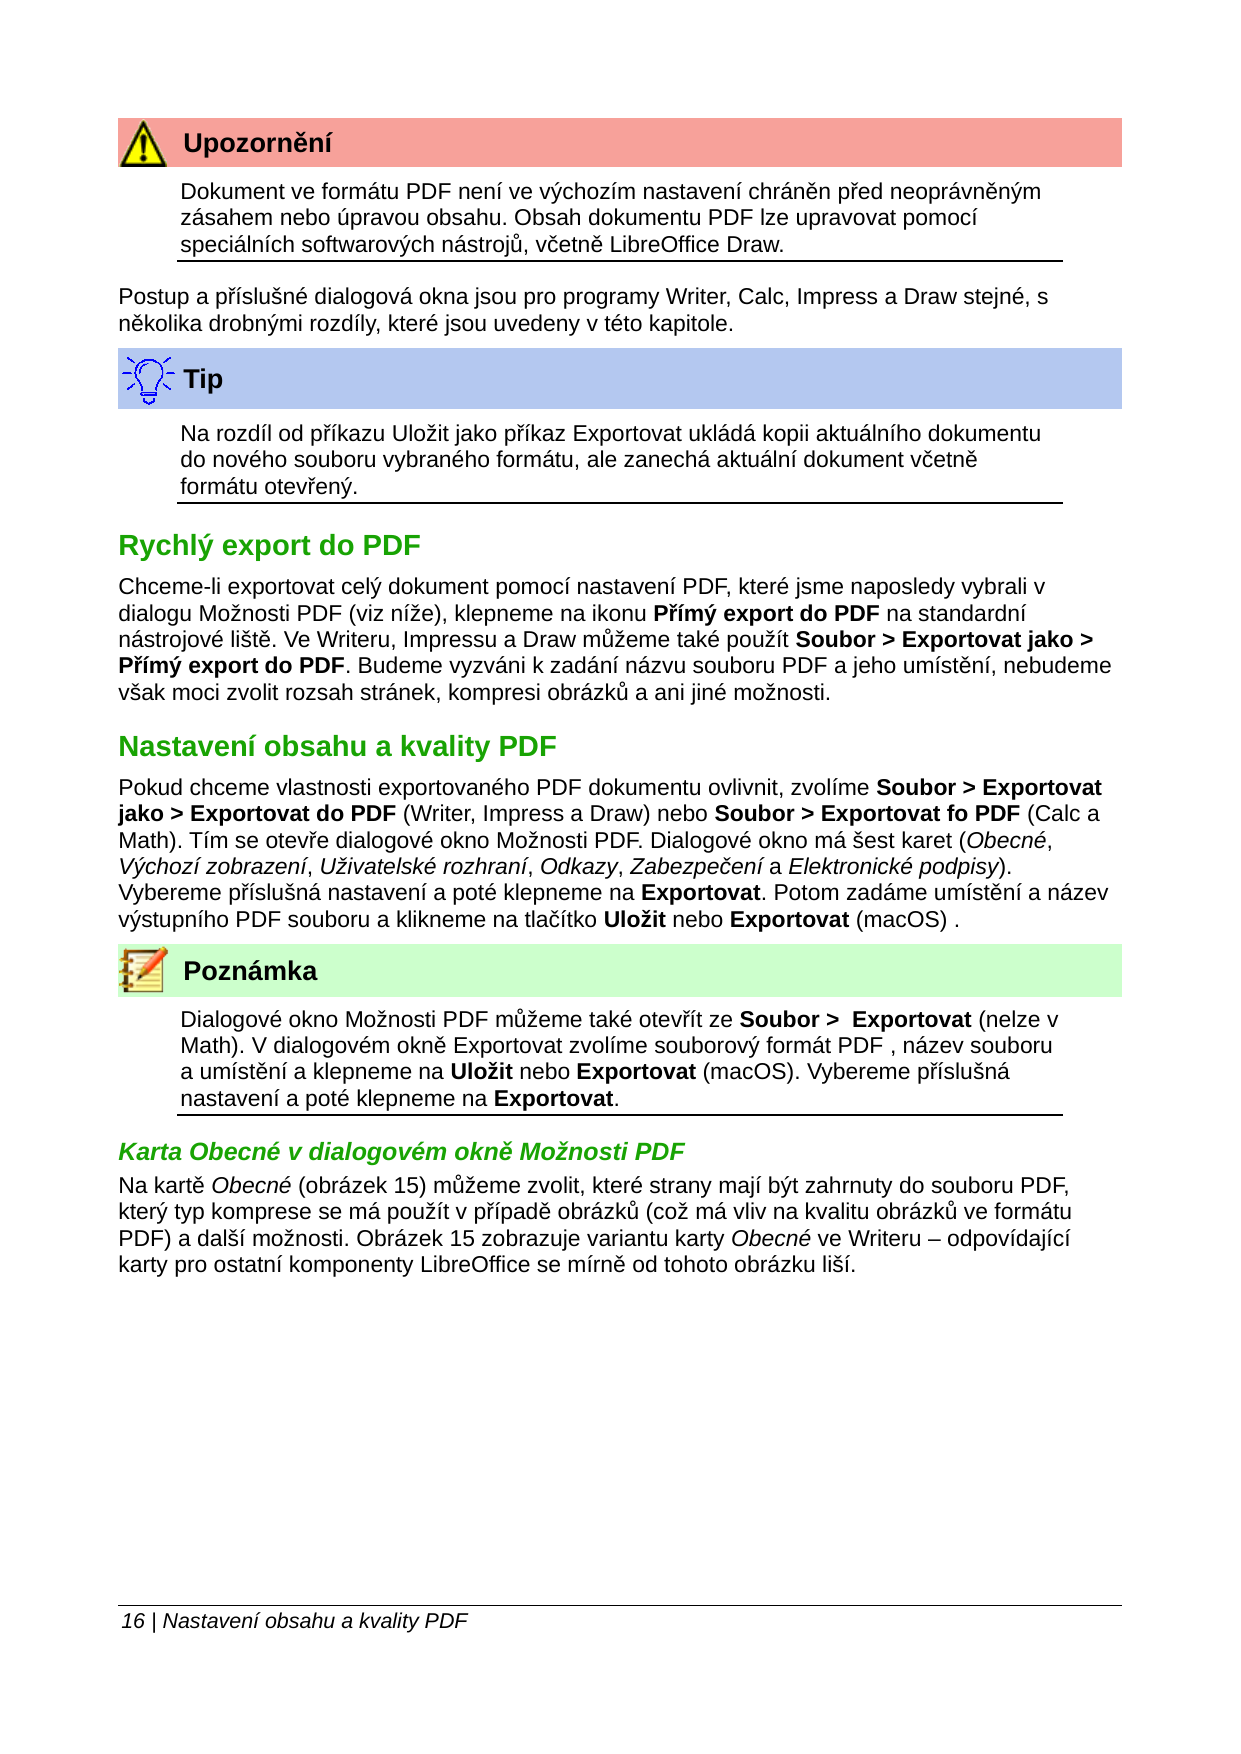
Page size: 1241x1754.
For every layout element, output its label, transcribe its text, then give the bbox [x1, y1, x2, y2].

subtitle Upozornění [118, 118, 1122, 167]
text Dokument ve formátu PDF není ve výchozím nastavení chráněn před neoprávněným zásahem nebo úpravou obsahu. Obsah dokumentu PDF lze upravovat pomocí speciálních softwarových nástrojů, včetně LibreOffice Draw. [177, 175, 1063, 260]
picture [119, 349, 179, 409]
text Na kartě Obecné (obrázek 15) můžeme zvolit, které strany mají být zahrnuty do souboru PDF, který typ komprese se má použít v případě obrázků (což má vliv na kvalitu obrázků ve formátu PDF) a další možnosti. Obrázek 15 zobrazuje variantu karty Obecné ve Writeru – odpovídající karty pro ostatní komponenty LibreOffice se mírně od tohoto obrázku liší. [118, 1172, 1122, 1277]
text Dialogové okno Možnosti PDF můžeme také otevřít ze Soubor > Exportovat (nelze v Math). V dialogovém okně Exportovat zvolíme souborový formát PDF , název souboru a umístění a klepneme na Uložit nebo Exportovat (macOS). Vybereme příslušná nastavení a poté klepneme na Exportovat. [177, 1003, 1063, 1114]
text Pokud chceme vlastnosti exportovaného PDF dokumentu ovlivnit, zvolíme Soubor > Exportovat jako > Exportovat do PDF (Writer, Impress a Draw) nebo Soubor > Exportovat fo PDF (Calc a Math). Tím se otevře dialogové okno Možnosti PDF. Dialogové okno má šest karet (Obecné, Výchozí zobrazení, Uživatelské rozhraní, Odkazy, Zabezpečení a Elektronické podpisy). Vybereme příslušná nastavení a poté klepneme na Exportovat. Potom zadáme umístění a název výstupního PDF souboru a klikneme na tlačítko Uložit nebo Exportovat (macOS) . [118, 774, 1122, 932]
subtitle Tip [118, 348, 1122, 409]
text Na rozdíl od příkazu Uložit jako příkaz Exportovat ukládá kopii aktuálního dokumentu do nového souboru vybraného formátu, ale zanechá aktuální dokument včetně formátu otevřený. [177, 417, 1063, 502]
subtitle Nastavení obsahu a kvality PDF [118, 729, 1122, 762]
picture [119, 119, 167, 167]
subtitle Karta Obecné v dialogovém okně Možnosti PDF [118, 1137, 1122, 1166]
subtitle Rychlý export do PDF [118, 528, 1122, 561]
picture [119, 945, 170, 996]
text Chceme-li exportovat celý dokument pomocí nastavení PDF, které jsme naposledy vybrali v dialogu Možnosti PDF (viz níže), klepneme na ikonu Přímý export do PDF na standardní nástrojové liště. Ve Writeru, Impressu a Draw můžeme také použít Soubor > Exportovat jako > Přímý export do PDF. Budeme vyzváni k zadání názvu souboru PDF a jeho umístění, nebudeme však moci zvolit rozsah stránek, kompresi obrázků a ani jiné možnosti. [118, 573, 1122, 705]
subtitle Poznámka [118, 944, 1122, 997]
text Postup a příslušné dialogová okna jsou pro programy Writer, Calc, Impress a Draw stejné, s několika drobnými rozdíly, které jsou uvedeny v této kapitole. [118, 283, 1122, 336]
